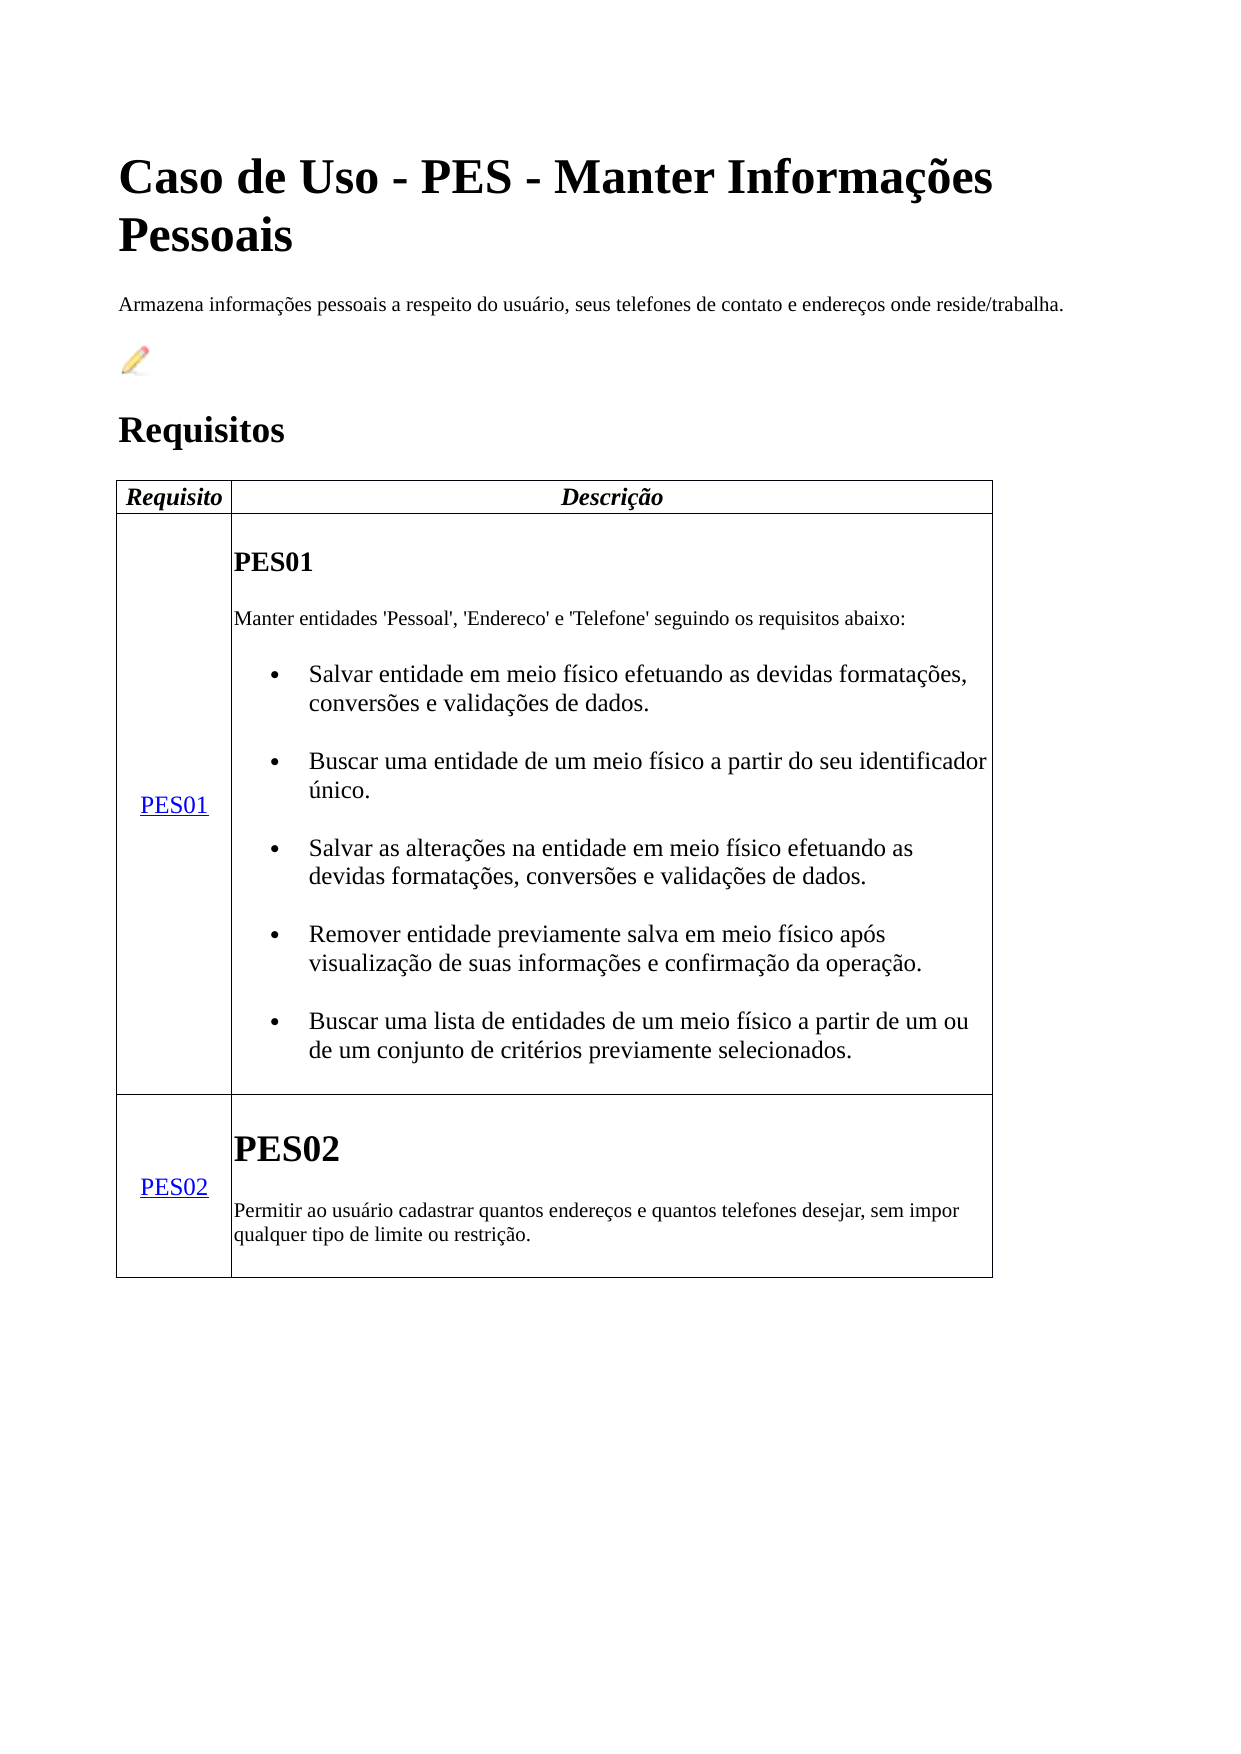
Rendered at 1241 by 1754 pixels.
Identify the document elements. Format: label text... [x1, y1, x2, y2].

picture [118, 344, 152, 379]
table_cell PES02 Permitir ao usuário cadastrar quantos endereços e quantos telefones desejar, sem impor qualquer tipo de limite ou restrição. [232, 1095, 992, 1277]
table_cell PES01 Manter entidades 'Pessoal', 'Endereco' e 'Telefone' seguindo os requisitos abaixo: Salvar entidade em meio físico efetuando as devidas formatações, conversões e validações de dados. Buscar uma entidade de um meio físico a partir do seu identificador único. Salvar as alterações na entidade em meio físico efetuando as devidas formatações, conversões e validações de dados. Remover entidade previamente salva em meio físico após visualização de suas informações e confirmação da operação. Buscar uma lista de entidades de um meio físico a partir de um ou de um conjunto de critérios previamente selecionados. [232, 514, 992, 1094]
subtitle Caso de Uso - PES - Manter Informações Pessoais [118, 147, 1122, 262]
text Armazena informações pessoais a respeito do usuário, seus telefones de contato e endereços onde reside/trabalha. [118, 291, 1122, 316]
table_cell PES02 [117, 1095, 231, 1277]
table_cell PES01 [117, 514, 231, 1094]
table_header Requisito [117, 481, 231, 513]
table_header Descrição [232, 481, 992, 513]
subtitle Requisitos [118, 408, 1122, 451]
